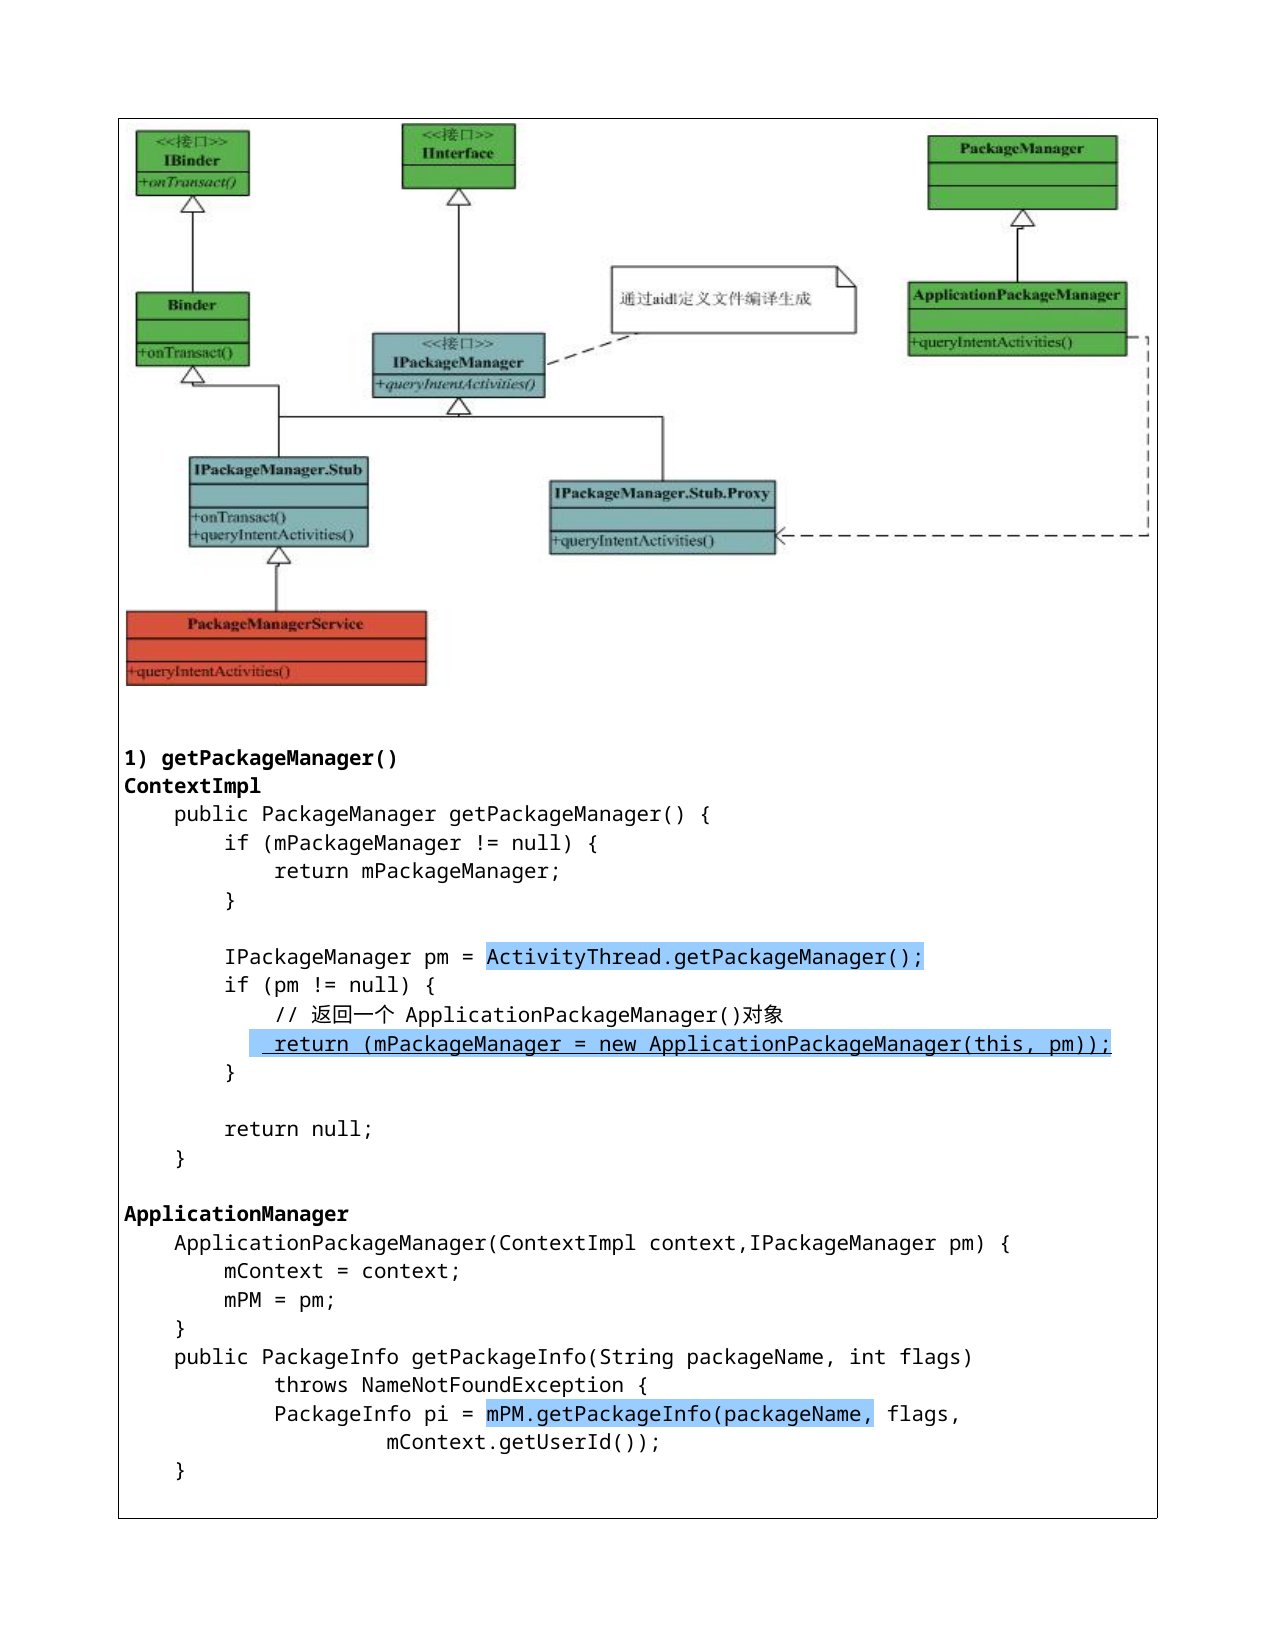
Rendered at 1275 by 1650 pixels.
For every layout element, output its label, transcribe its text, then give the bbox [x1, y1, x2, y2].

picture [125, 123, 1150, 686]
table_header 1) getPackageManager() ContextImpl public PackageManager getPackageManager() { if (mPackageManager != null) { return mPackageManager; } IPackageManager pm = ActivityThread.getPackageManager(); if (pm != null) { // 返回一个 ApplicationPackageManager()对象 return (mPackageManager = new ApplicationPackageManager(this, pm)); } return null; } ApplicationManager ApplicationPackageManager(ContextImpl context,IPackageManager pm) { mContext = context; mPM = pm; } public PackageInfo getPackageInfo(String packageName, int flags) throws NameNotFoundException { PackageInfo pi = mPM.getPackageInfo(packageName, flags, mContext.getUserId()); } [119, 119, 1157, 1518]
